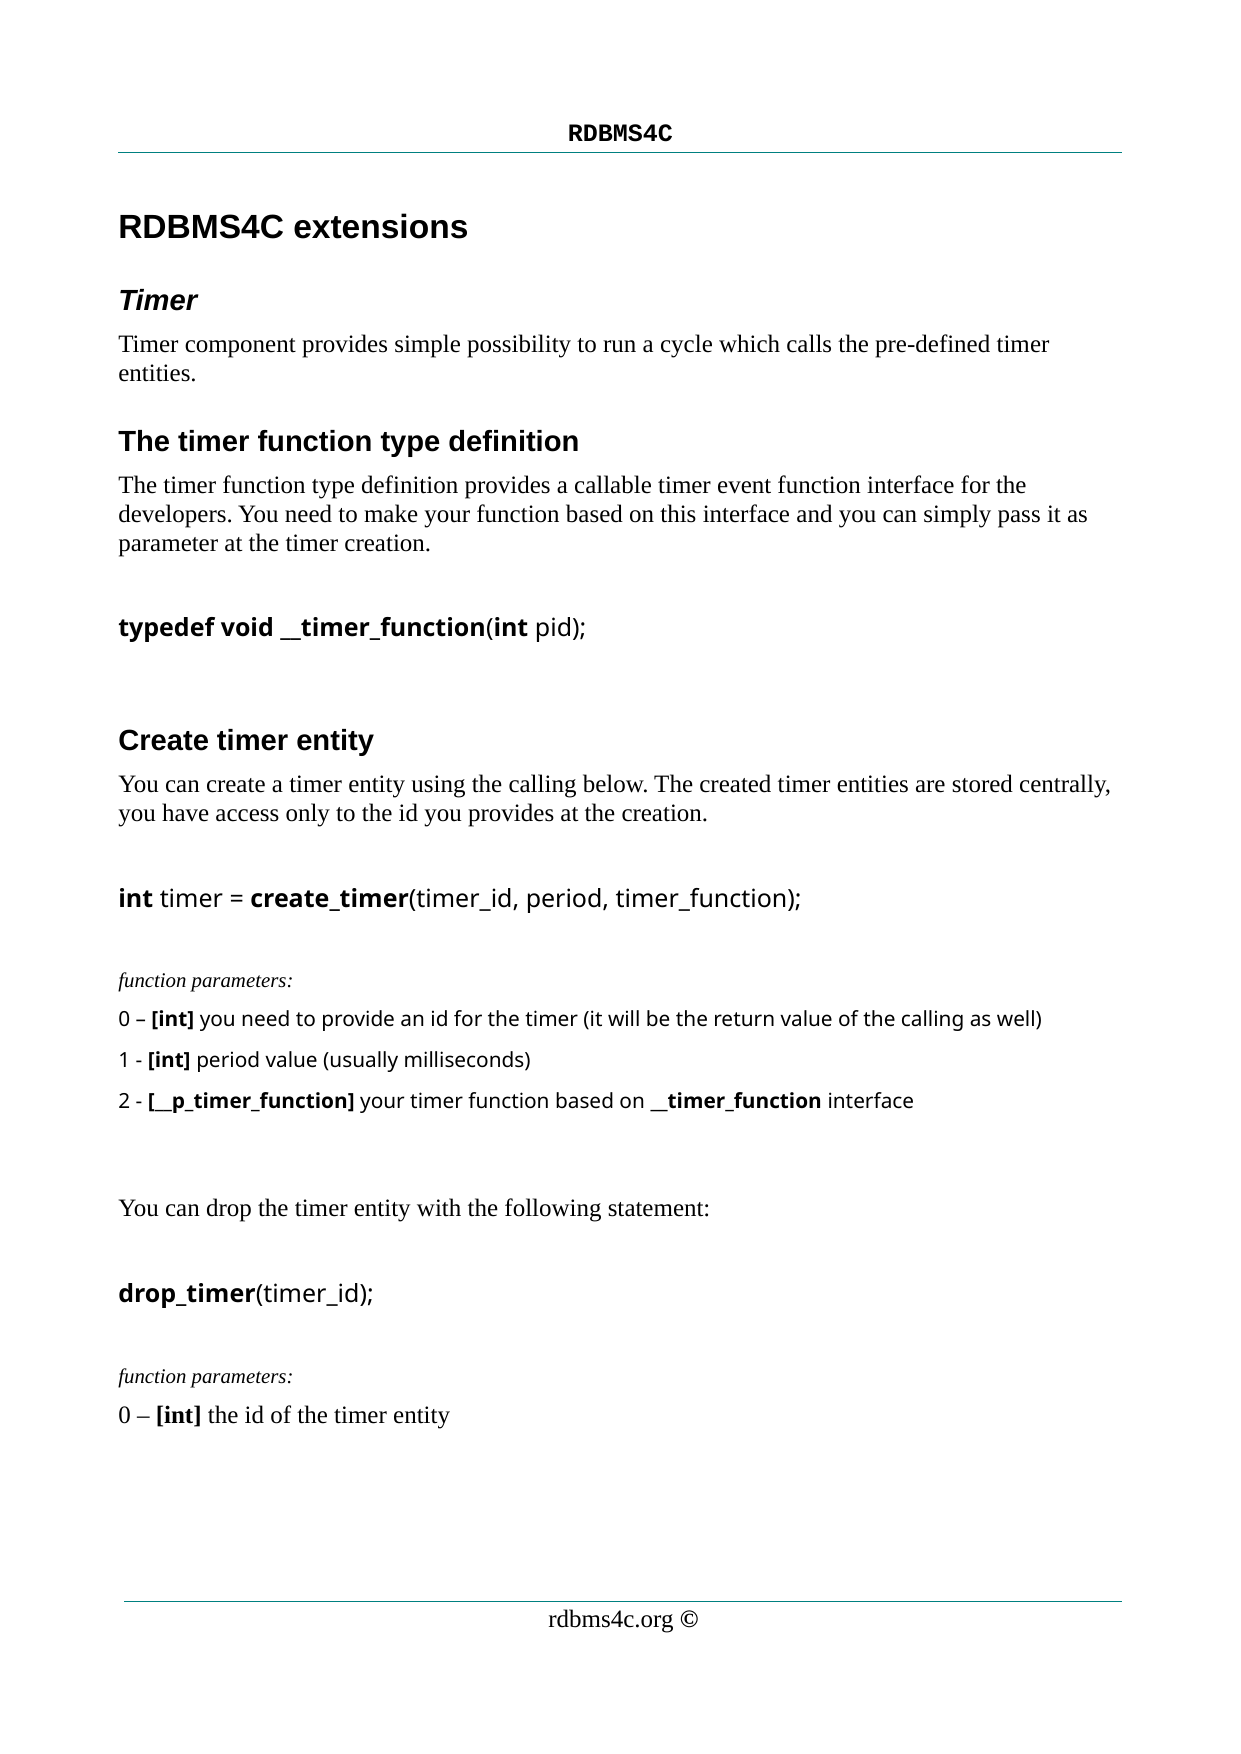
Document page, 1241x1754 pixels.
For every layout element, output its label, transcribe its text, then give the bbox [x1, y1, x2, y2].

text 2 - [__p_timer_function] your timer function based on __timer_function interface [118, 1086, 1122, 1115]
text 0 – [int] the id of the timer entity [118, 1400, 1122, 1429]
text function parameters: [118, 1364, 1122, 1388]
subtitle You can drop the timer entity with the following statement: [118, 1193, 1122, 1222]
text Timer component provides simple possibility to run a cycle which calls the pre-defined timer entities. [118, 329, 1122, 387]
subtitle Timer [118, 283, 1122, 317]
subtitle The timer function type definition [118, 424, 1122, 458]
text 0 – [int] you need to provide an id for the timer (it will be the return value of the calling as well) [118, 1004, 1122, 1033]
text drop_timer(timer_id); [118, 1276, 1122, 1310]
text The timer function type definition provides a callable timer event function interface for the developers. You need to make your function based on this interface and you can simply pass it as parameter at the timer creation. [118, 470, 1122, 556]
subtitle RDBMS4C extensions [118, 207, 1122, 246]
text int timer = create_timer(timer_id, period, timer_function); [118, 880, 1122, 914]
text 1 - [int] period value (usually milliseconds) [118, 1046, 1122, 1074]
text typedef void __timer_function(int pid); [118, 610, 1122, 644]
text You can create a timer entity using the calling below. The created timer entities are stored centrally, you have access only to the id you provides at the creation. [118, 769, 1122, 826]
text function parameters: [118, 968, 1122, 992]
subtitle Create timer entity [118, 723, 1122, 756]
